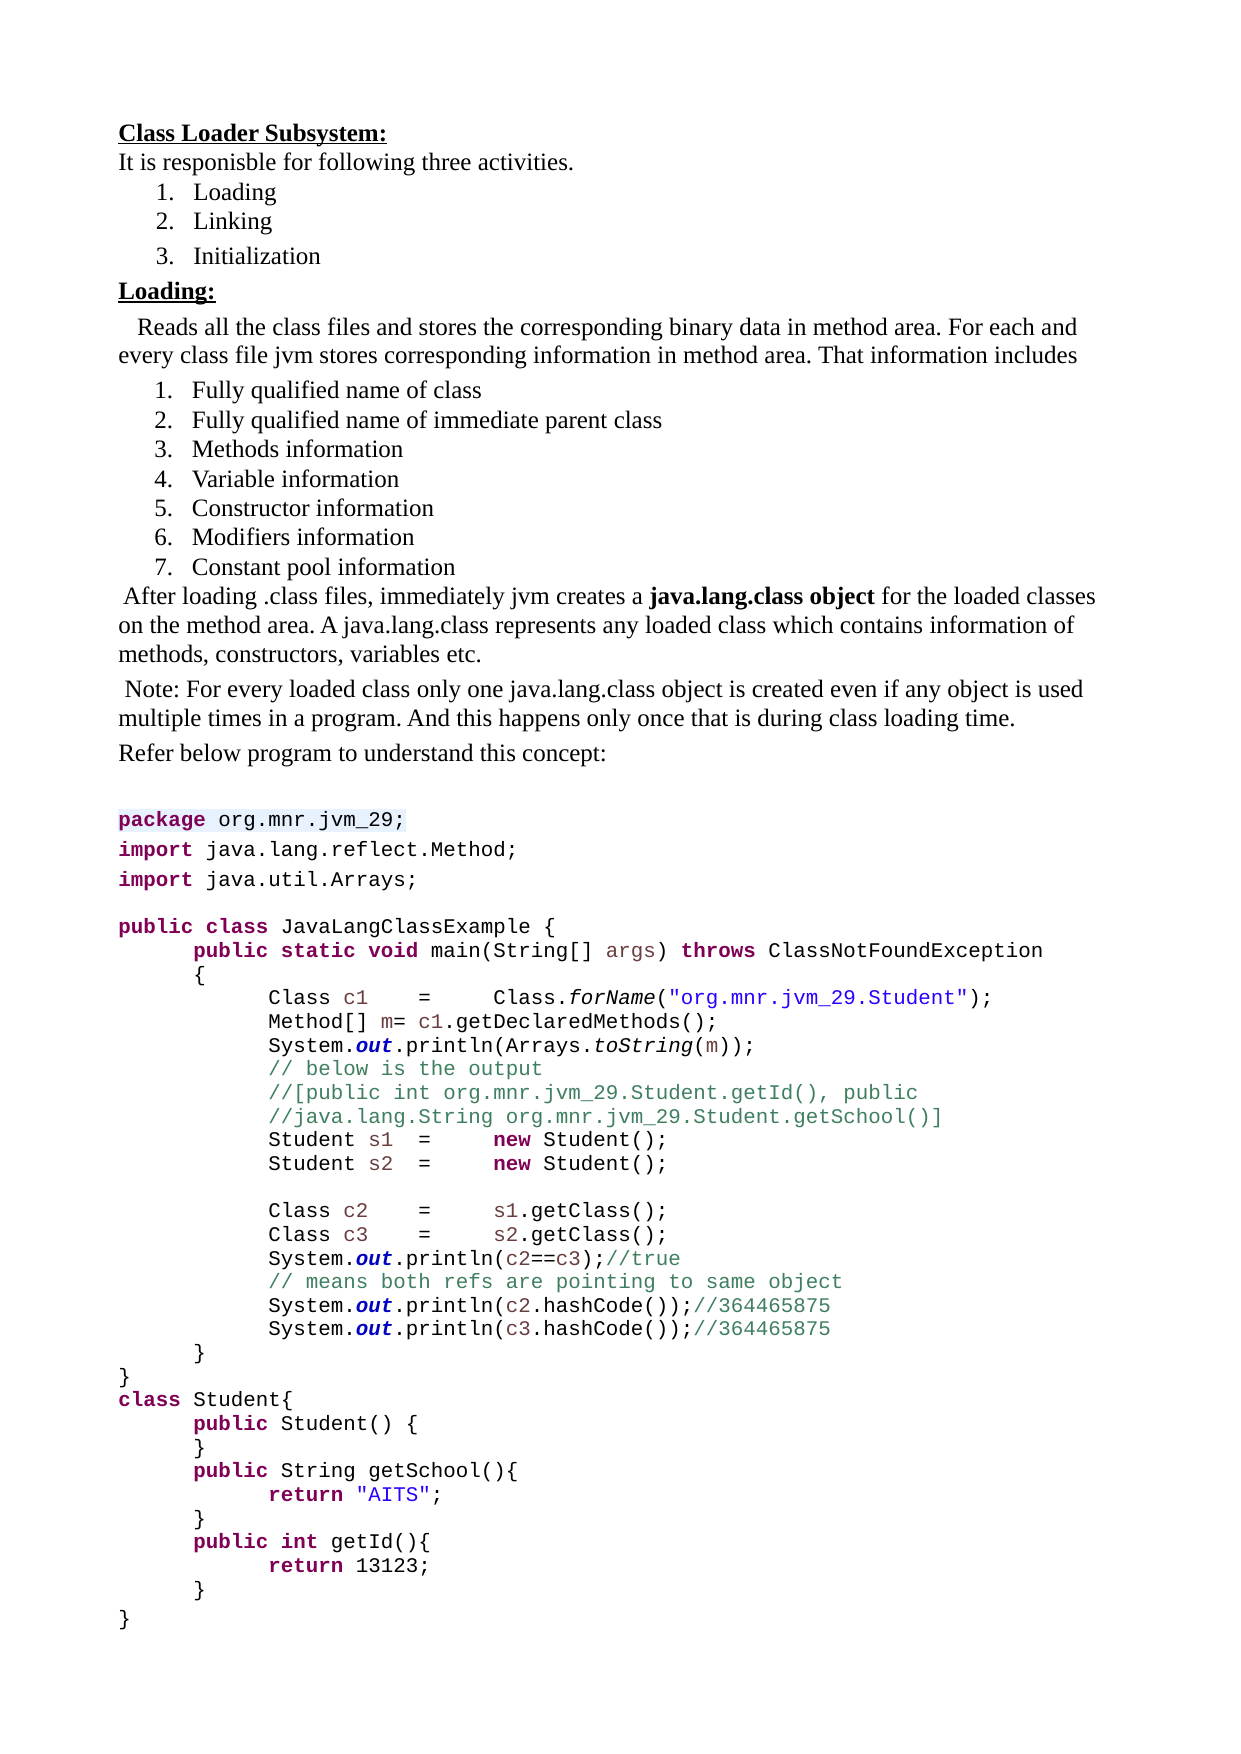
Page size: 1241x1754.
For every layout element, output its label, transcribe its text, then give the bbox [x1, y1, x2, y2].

text package org.mnr.jvm_29; [118, 809, 1122, 832]
text class Student{ [118, 1389, 1122, 1413]
text } [118, 1508, 1122, 1531]
text { [118, 964, 1122, 987]
text System.out.println(Arrays.toString(m)); [118, 1035, 1122, 1058]
list Fully qualified name of immediate parent class [154, 405, 1122, 434]
text Class c1 = Class.forName("org.mnr.jvm_29.Student"); [118, 987, 1122, 1011]
text } [118, 1608, 1122, 1632]
text } [118, 1437, 1122, 1460]
text System.out.println(c3.hashCode());//364465875 [118, 1318, 1122, 1342]
text Student s1 = new Student(); [118, 1129, 1122, 1153]
text // means both refs are pointing to same object [118, 1271, 1122, 1295]
list Modifiers information [154, 522, 1122, 551]
text public int getId(){ [118, 1531, 1122, 1555]
text Class c3 = s2.getClass(); [118, 1224, 1122, 1247]
text } [118, 1578, 1122, 1602]
text import java.lang.reflect.Method; [118, 839, 1122, 863]
list Linking [156, 206, 1122, 235]
text Reads all the class files and stores the corresponding binary data in method area. For each and every class file jvm stores corresponding information in method area. That information includes [118, 312, 1122, 369]
list Fully qualified name of class [154, 376, 1122, 404]
text } [118, 1366, 1122, 1389]
list Initialization [156, 241, 1122, 270]
text public String getSchool(){ [118, 1460, 1122, 1484]
list Constructor information [154, 493, 1122, 522]
text After loading .class files, immediately jvm creates a java.lang.class object for the loaded classes on the method area. A java.lang.class represents any loaded class which contains information of [118, 581, 1122, 639]
text Class c2 = s1.getClass(); [118, 1200, 1122, 1224]
text methods, constructors, variables etc. [118, 639, 1122, 668]
text Method[] m= c1.getDeclaredMethods(); [118, 1011, 1122, 1035]
text Student s2 = new Student(); [118, 1153, 1122, 1177]
list Constant pool information [154, 552, 1122, 581]
text It is responisble for following three activities. [118, 147, 1122, 176]
text Refer below program to understand this concept: [118, 738, 1122, 767]
text Class Loader Subsystem: [118, 118, 1122, 147]
text // below is the output [118, 1058, 1122, 1082]
text System.out.println(c2.hashCode());//364465875 [118, 1295, 1122, 1318]
list Methods information [154, 434, 1122, 463]
text public class JavaLangClassExample { [118, 916, 1122, 940]
text public Student() { [118, 1413, 1122, 1437]
list Variable information [154, 464, 1122, 492]
text System.out.println(c2==c3);//true [118, 1247, 1122, 1271]
text Loading: [118, 276, 1122, 305]
text //[public int org.mnr.jvm_29.Student.getId(), public //java.lang.String org.mnr.jvm_29.Student.getSchool()] [118, 1082, 1122, 1129]
text import java.util.Arrays; [118, 869, 1122, 893]
list Loading [156, 177, 1122, 206]
text } [118, 1342, 1122, 1366]
text public static void main(String[] args) throws ClassNotFoundException [118, 940, 1122, 964]
text return "AITS"; [118, 1484, 1122, 1508]
text Note: For every loaded class only one java.lang.class object is created even if any object is used multiple times in a program. And this happens only once that is during class loading time. [118, 674, 1122, 732]
text return 13123; [118, 1555, 1122, 1578]
